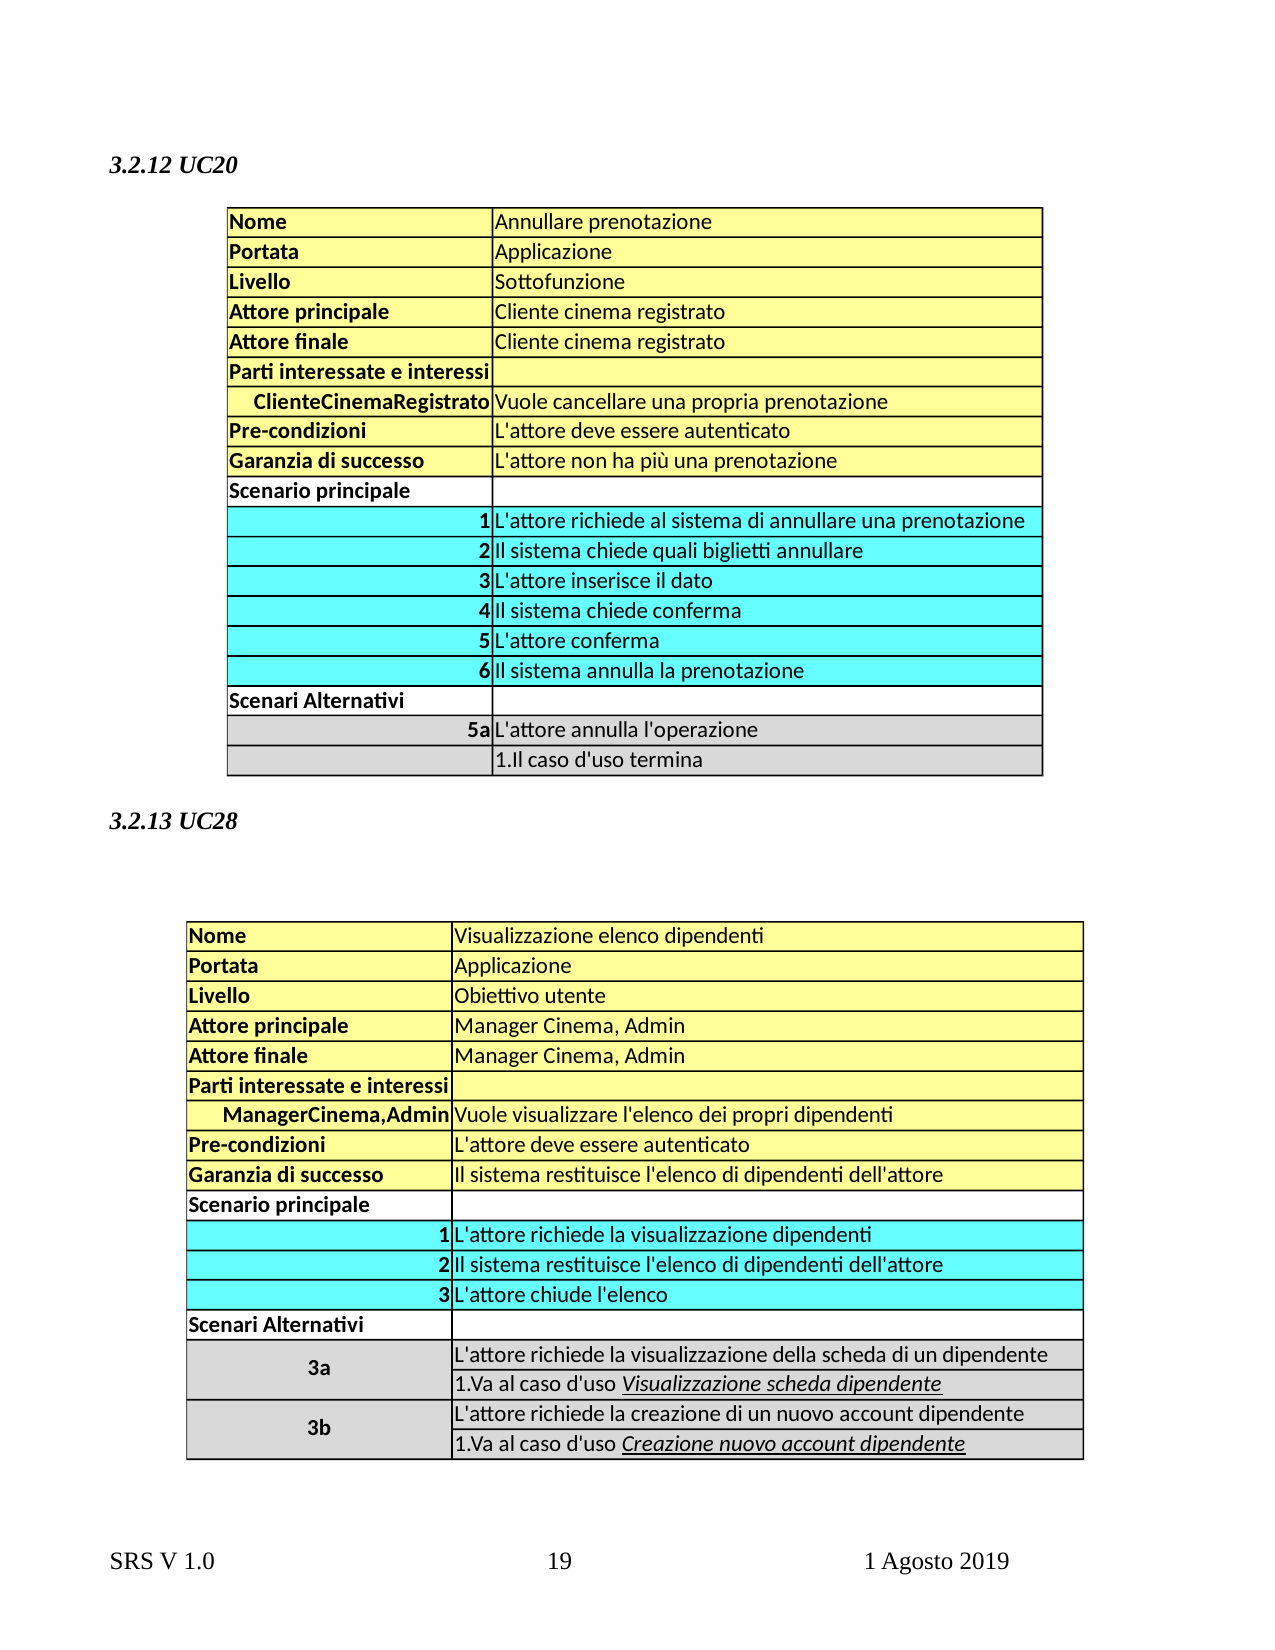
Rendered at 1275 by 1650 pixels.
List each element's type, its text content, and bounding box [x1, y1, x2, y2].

text 3.2.12 UC20 [109, 150, 1162, 179]
text 3.2.13 UC28 [109, 207, 1162, 835]
